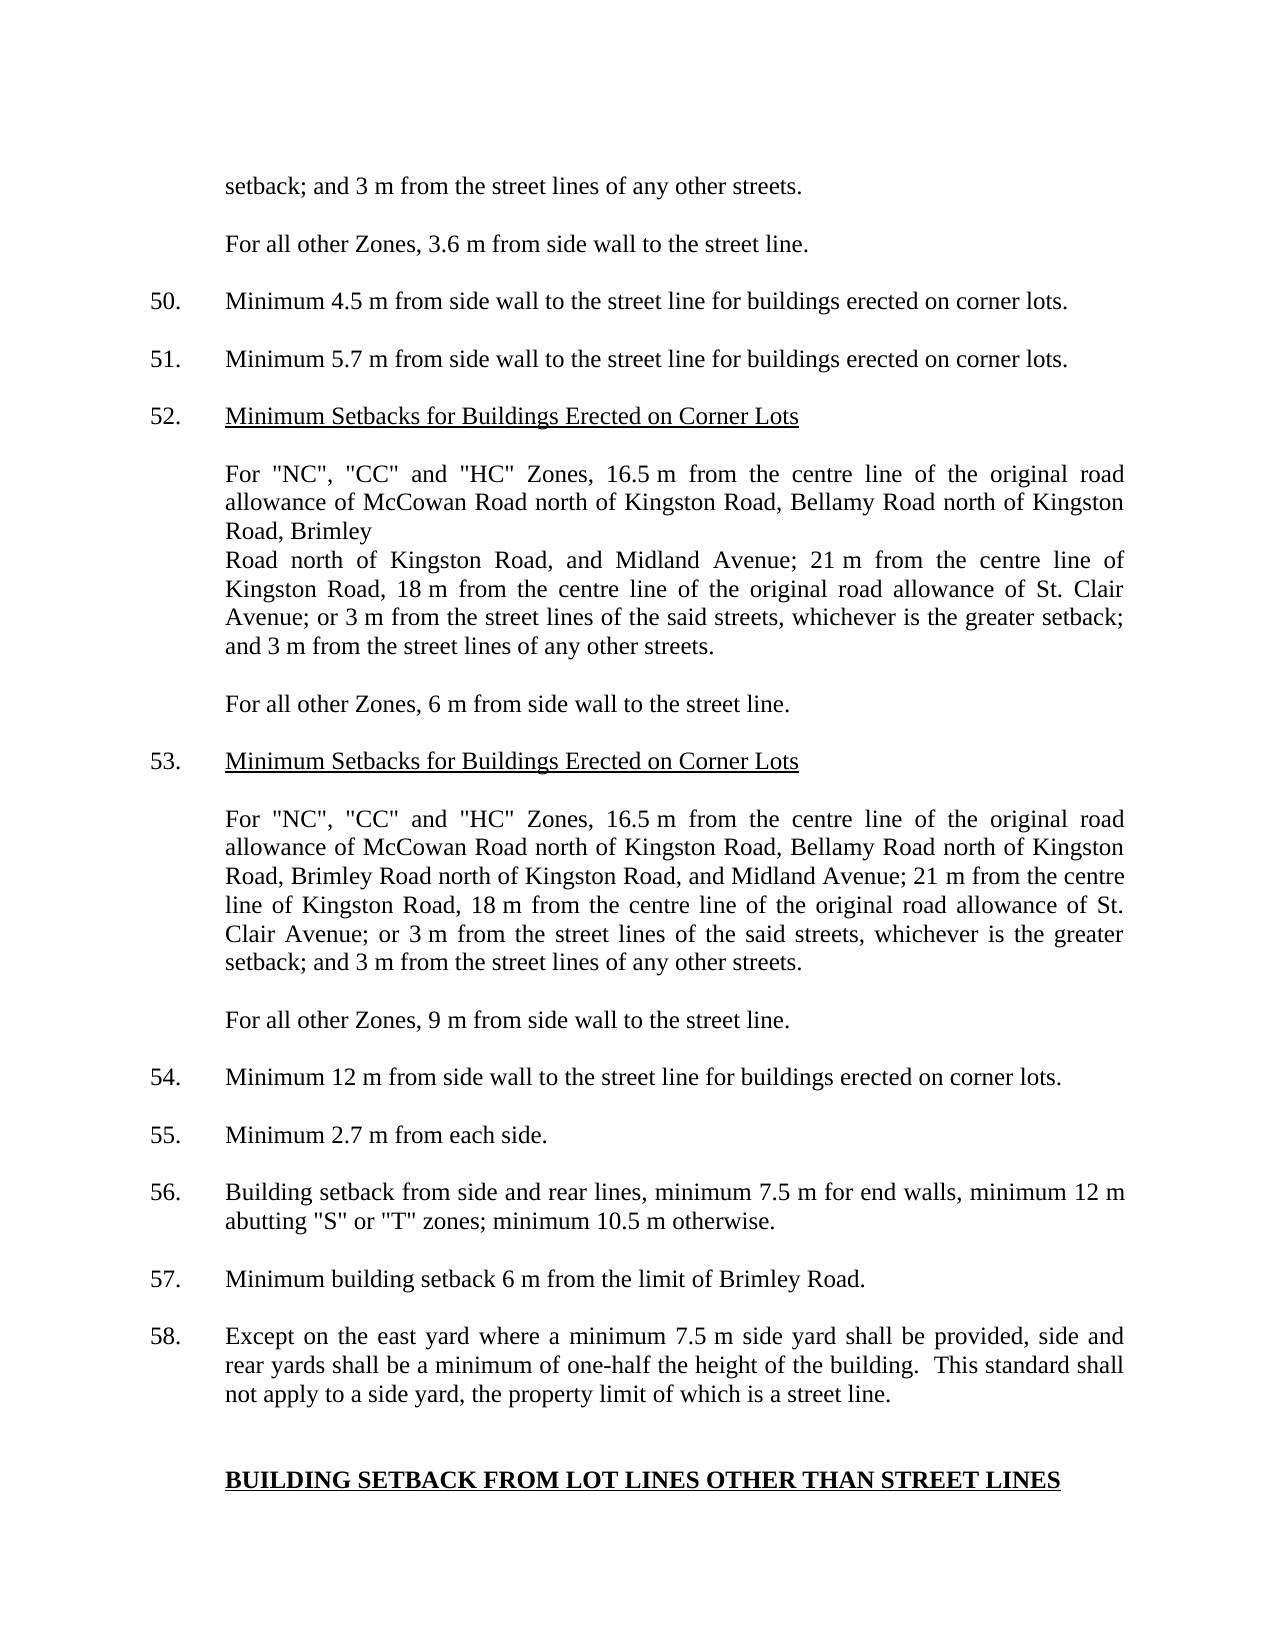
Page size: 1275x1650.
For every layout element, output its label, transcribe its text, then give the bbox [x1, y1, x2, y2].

text BUILDING SETBACK FROM LOT LINES OTHER THAN STREET LINES [150, 1465, 1125, 1494]
text 54. Minimum 12 m from side wall to the street line for buildings erected on corner lots. [150, 1062, 1125, 1091]
text For all other Zones, 9 m from side wall to the street line. [150, 1005, 1125, 1034]
text 55. Minimum 2.7 m from each side. [150, 1120, 1125, 1149]
text 53. Minimum Setbacks for Buildings Erected on Corner Lots [150, 746, 1125, 775]
text For "NC", "CC" and "HC" Zones, 16.5 m from the centre line of the original road allowance of McCowan Road north of Kingston Road, Bellamy Road north of Kingston Road, Brimley [225, 459, 1125, 545]
text 52. Minimum Setbacks for Buildings Erected on Corner Lots [150, 401, 1125, 430]
text 57. Minimum building setback 6 m from the limit of Brimley Road. [150, 1264, 1125, 1292]
text 58. Except on the east yard where a minimum 7.5 m side yard shall be provided, side and rear yards shall be a minimum of one-half the height of the building. This standard shall not apply to a side yard, the property limit of which is a street line. [150, 1321, 1125, 1407]
text 56. Building setback from side and rear lines, minimum 7.5 m for end walls, minimum 12 m abutting "S" or "T" zones; minimum 10.5 m otherwise. [150, 1177, 1125, 1235]
text For "NC", "CC" and "HC" Zones, 16.5 m from the centre line of the original road allowance of McCowan Road north of Kingston Road, Bellamy Road north of Kingston Road, Brimley Road north of Kingston Road, and Midland Avenue; 21 m from the centre line of Kingston Road, 18 m from the centre line of the original road allowance of St. Clair Avenue; or 3 m from the street lines of the said streets, whichever is the greater setback; and 3 m from the street lines of any other streets. [225, 804, 1125, 976]
text For all other Zones, 6 m from side wall to the street line. [150, 689, 1125, 717]
text Road north of Kingston Road, and Midland Avenue; 21 m from the centre line of Kingston Road, 18 m from the centre line of the original road allowance of St. Clair Avenue; or 3 m from the street lines of the said streets, whichever is the greater setback; and 3 m from the street lines of any other streets. [225, 545, 1125, 660]
text setback; and 3 m from the street lines of any other streets. [225, 171, 1125, 200]
text 51. Minimum 5.7 m from side wall to the street line for buildings erected on corner lots. [150, 344, 1125, 372]
text For all other Zones, 3.6 m from side wall to the street line. [150, 229, 1125, 257]
text 50. Minimum 4.5 m from side wall to the street line for buildings erected on corner lots. [150, 286, 1125, 315]
